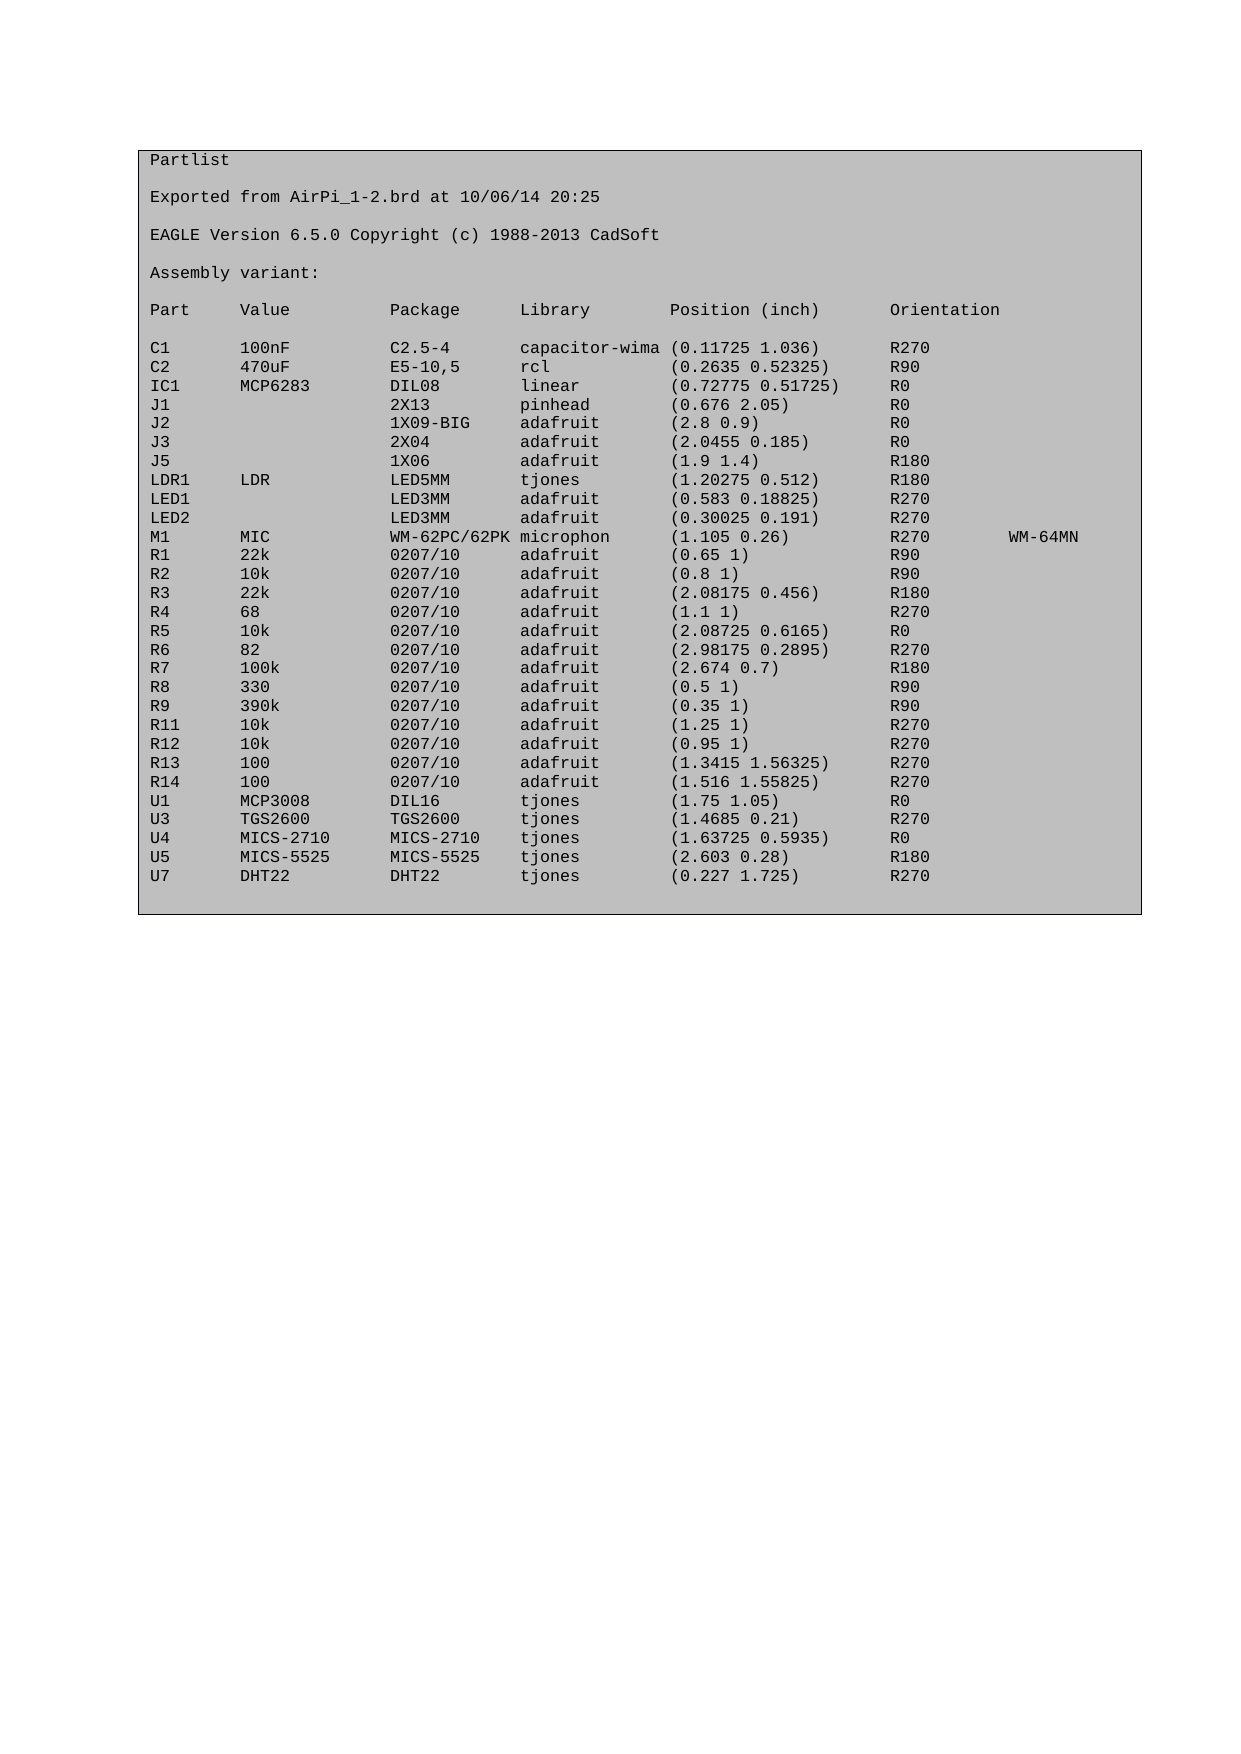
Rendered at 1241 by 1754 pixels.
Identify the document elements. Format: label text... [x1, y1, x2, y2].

table_header Partlist Exported from AirPi_1-2.brd at 10/06/14 20:25 EAGLE Version 6.5.0 Copyright (c) 1988-2013 CadSoft Assembly variant: Part Value Package Library Position (inch) Orientation C1 100nF C2.5-4 capacitor-wima (0.11725 1.036) R270 C2 470uF E5-10,5 rcl (0.2635 0.52325) R90 IC1 MCP6283 DIL08 linear (0.72775 0.51725) R0 J1 2X13 pinhead (0.676 2.05) R0 J2 1X09-BIG adafruit (2.8 0.9) R0 J3 2X04 adafruit (2.0455 0.185) R0 J5 1X06 adafruit (1.9 1.4) R180 LDR1 LDR LED5MM tjones (1.20275 0.512) R180 LED1 LED3MM adafruit (0.583 0.18825) R270 LED2 LED3MM adafruit (0.30025 0.191) R270 M1 MIC WM-62PC/62PK microphon (1.105 0.26) R270 WM-64MN R1 22k 0207/10 adafruit (0.65 1) R90 R2 10k 0207/10 adafruit (0.8 1) R90 R3 22k 0207/10 adafruit (2.08175 0.456) R180 R4 68 0207/10 adafruit (1.1 1) R270 R5 10k 0207/10 adafruit (2.08725 0.6165) R0 R6 82 0207/10 adafruit (2.98175 0.2895) R270 R7 100k 0207/10 adafruit (2.674 0.7) R180 R8 330 0207/10 adafruit (0.5 1) R90 R9 390k 0207/10 adafruit (0.35 1) R90 R11 10k 0207/10 adafruit (1.25 1) R270 R12 10k 0207/10 adafruit (0.95 1) R270 R13 100 0207/10 adafruit (1.3415 1.56325) R270 R14 100 0207/10 adafruit (1.516 1.55825) R270 U1 MCP3008 DIL16 tjones (1.75 1.05) R0 U3 TGS2600 TGS2600 tjones (1.4685 0.21) R270 U4 MICS-2710 MICS-2710 tjones (1.63725 0.5935) R0 U5 MICS-5525 MICS-5525 tjones (2.603 0.28) R180 U7 DHT22 DHT22 tjones (0.227 1.725) R270 [139, 151, 1141, 914]
